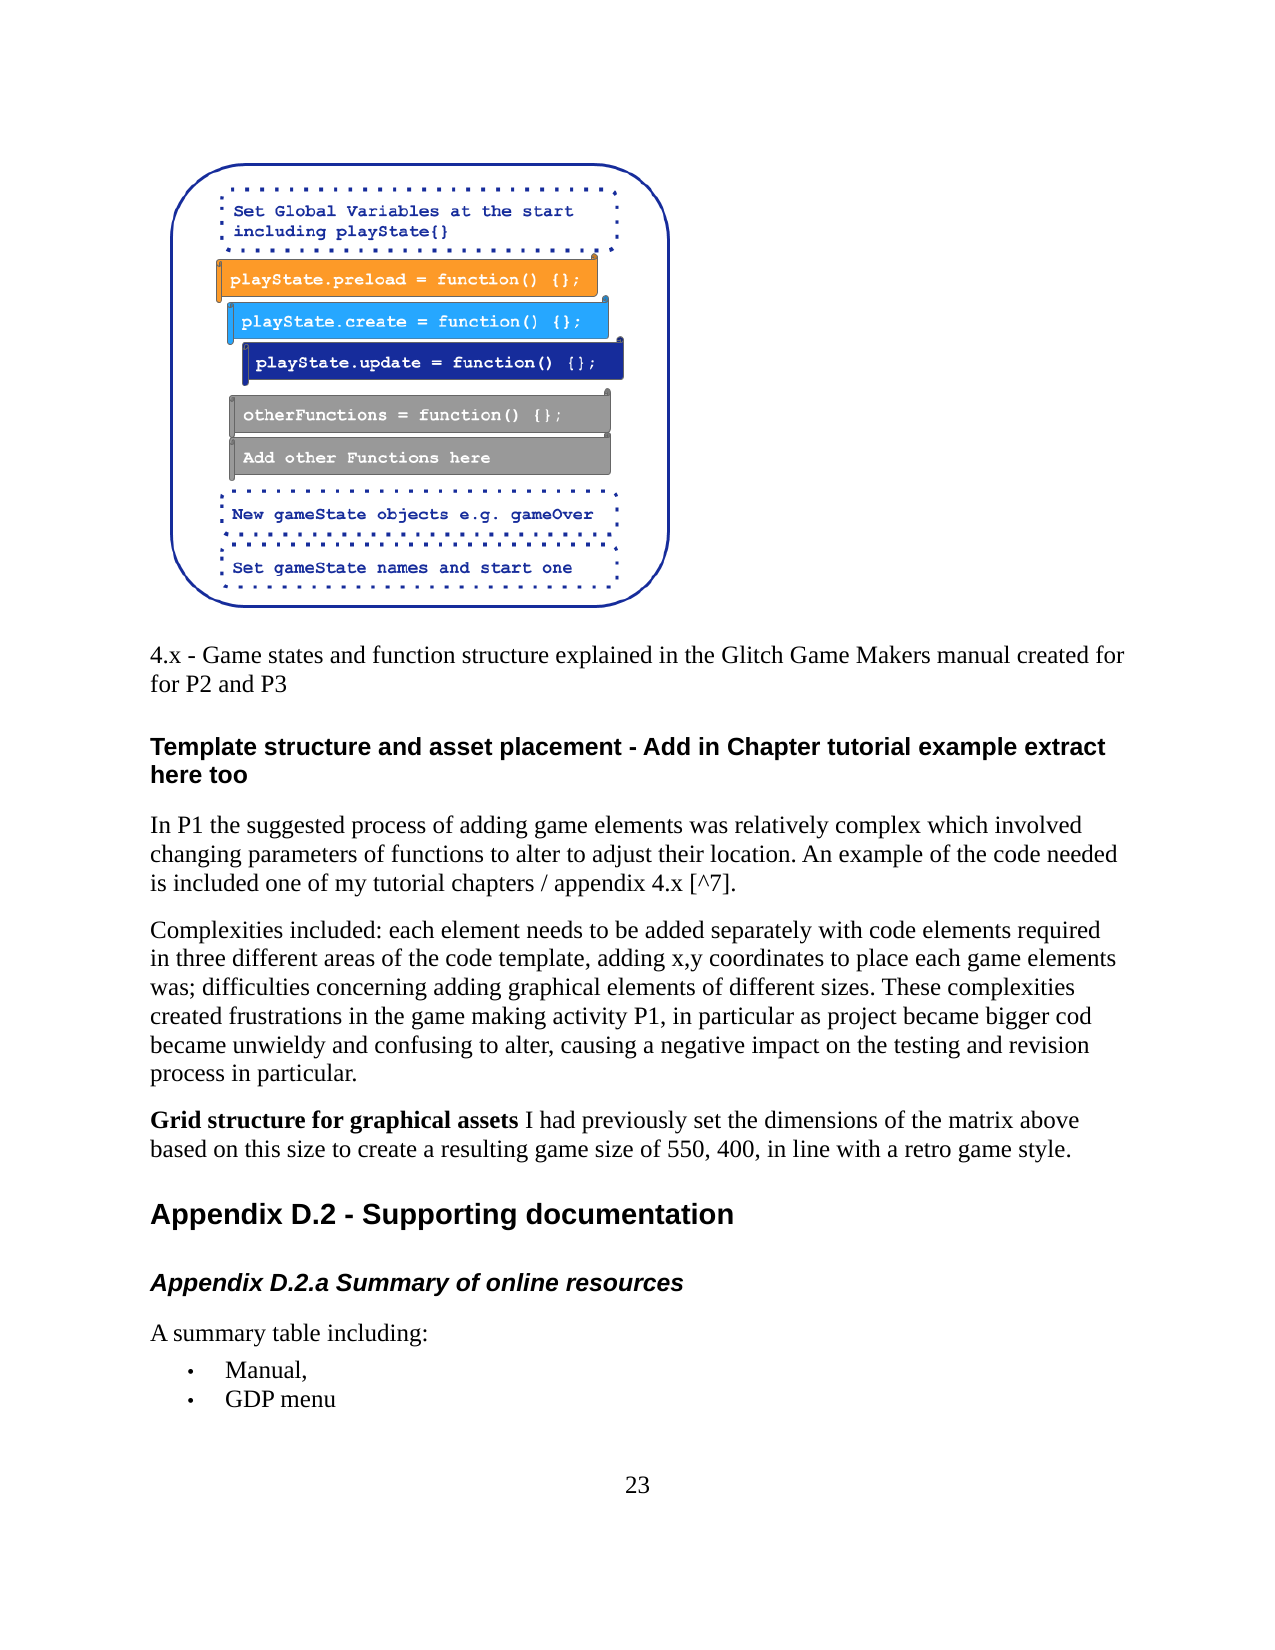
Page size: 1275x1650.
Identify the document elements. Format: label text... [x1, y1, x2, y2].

list Manual, [187, 1355, 1125, 1384]
picture [150, 150, 687, 623]
text Complexities included: each element needs to be added separately with code elements required in three different areas of the code template, adding x,y coordinates to place each game elements was; difficulties concerning adding graphical elements of different sizes. These complexities created frustrations in the game making activity P1, in particular as project became bigger cod became unwieldy and confusing to alter, causing a negative impact on the testing and revision process in particular. [150, 915, 1125, 1087]
list GDP menu [187, 1384, 1125, 1413]
text 4.x - Game states and function structure explained in the Glitch Game Makers manual created for for P2 and P3 [150, 641, 1125, 698]
subtitle Appendix D.2.a Summary of online resources [150, 1268, 1125, 1296]
text Grid structure for graphical assets I had previously set the dimensions of the matrix above based on this size to create a resulting game size of 550, 400, in line with a retro game style. [150, 1105, 1125, 1163]
text A summary table including: [150, 1318, 1125, 1346]
text In P1 the suggested process of adding game elements was relatively complex which involved changing parameters of functions to alter to adjust their location. An example of the code needed is included one of my tutorial chapters / appendix 4.x [^7]. [150, 811, 1125, 897]
subtitle Template structure and asset placement - Add in Chapter tutorial example extract here too [150, 732, 1125, 789]
subtitle Appendix D.2 - Supporting documentation [150, 1197, 1125, 1230]
